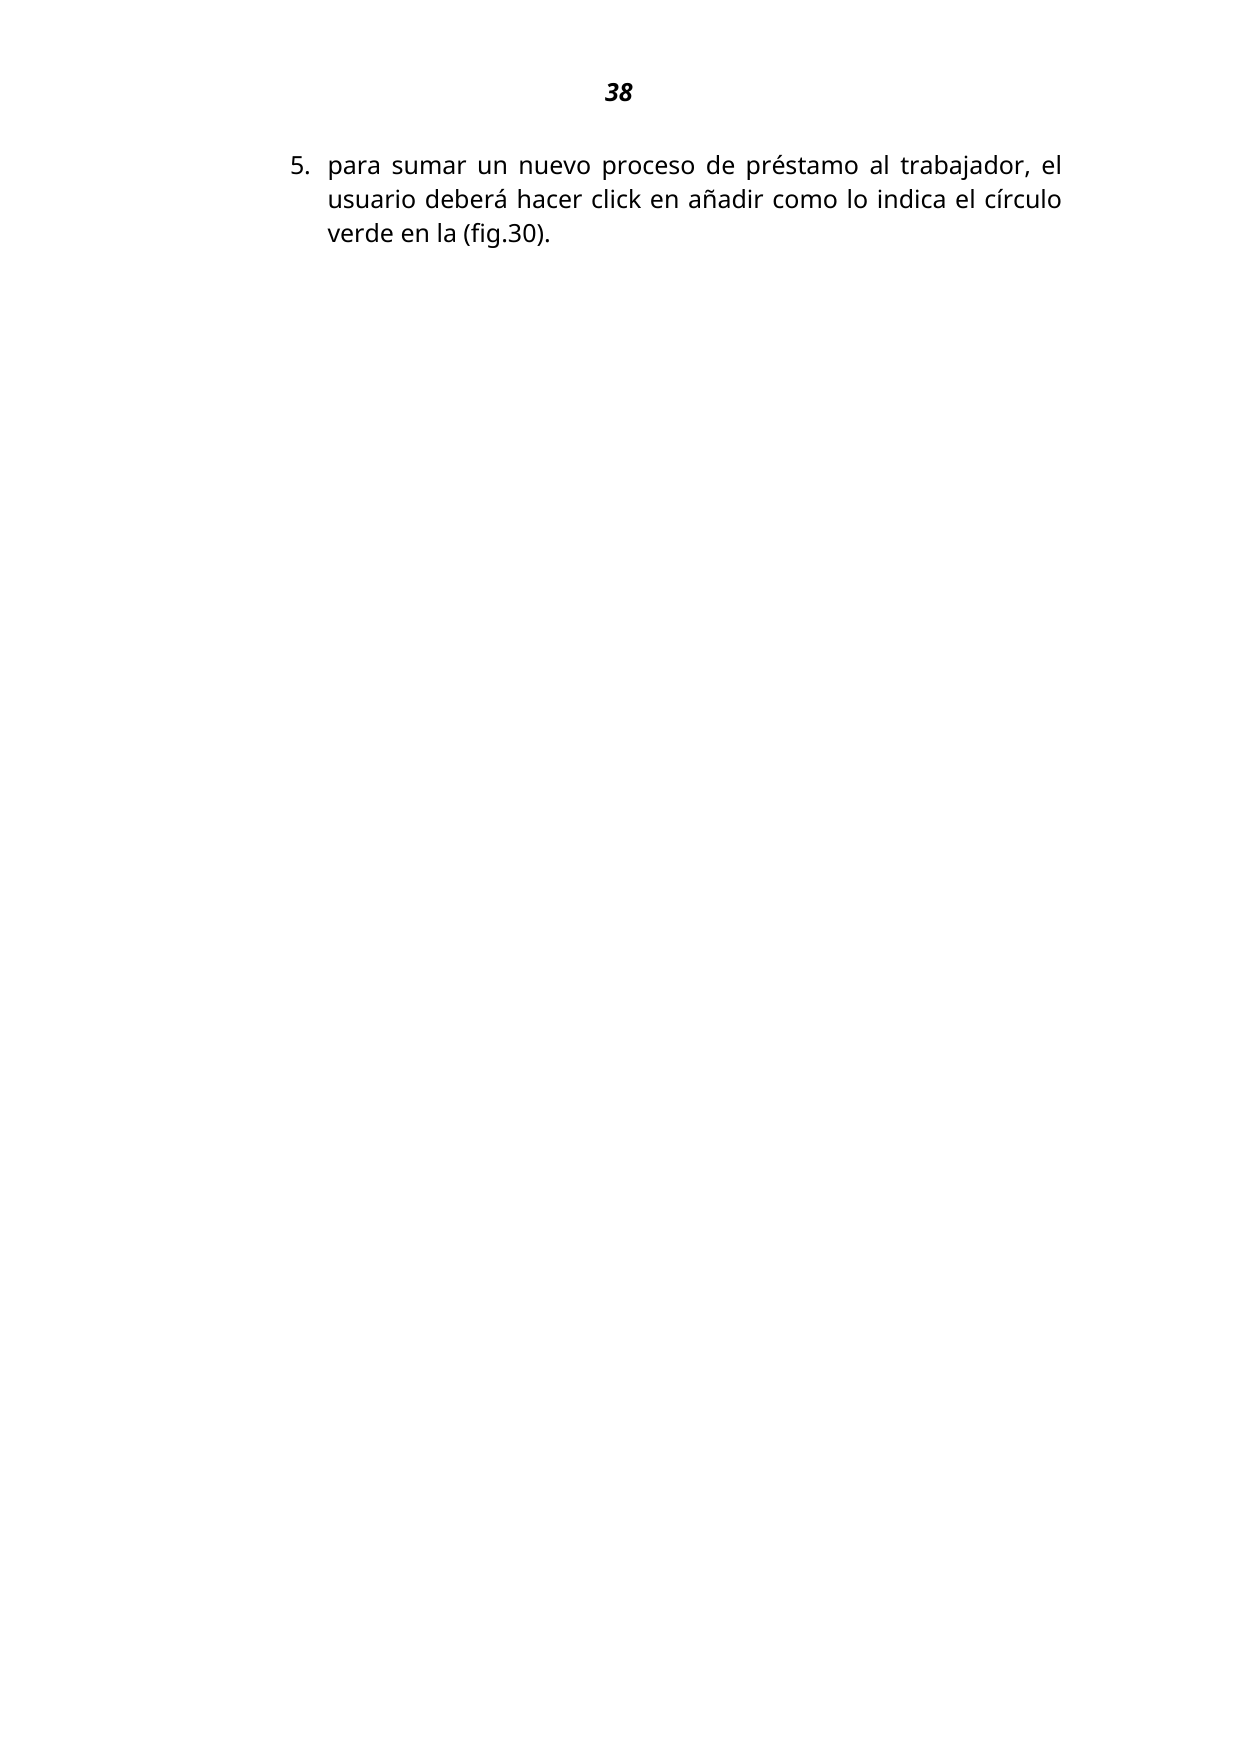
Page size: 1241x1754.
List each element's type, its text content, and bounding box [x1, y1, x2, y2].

list para sumar un nuevo proceso de préstamo al trabajador, el usuario deberá hacer click en añadir como lo indica el círculo verde en la (fig.30). [290, 148, 1063, 250]
